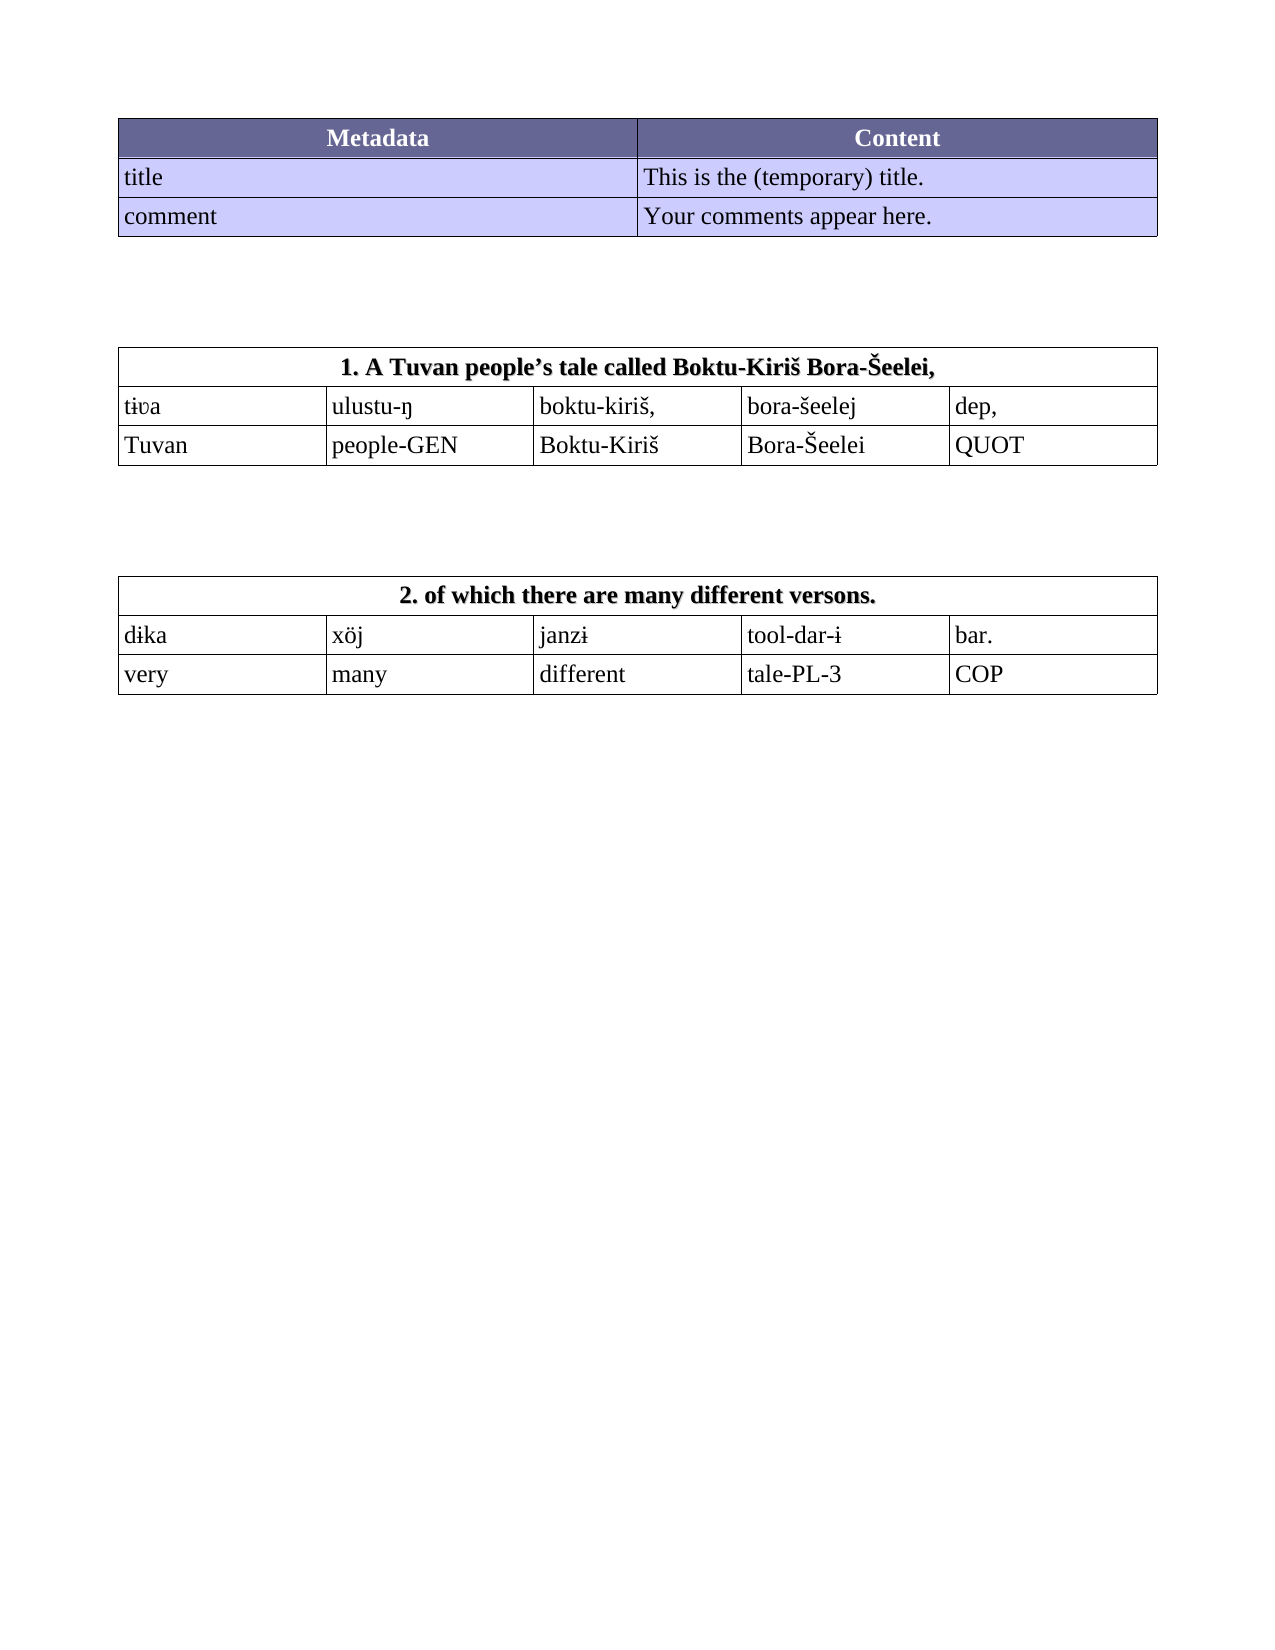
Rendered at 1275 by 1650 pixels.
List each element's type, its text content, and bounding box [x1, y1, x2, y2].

table_cell Bora-Šeelei [742, 426, 949, 465]
table_cell bora-šeelej [742, 387, 949, 425]
table_cell ulustu-ŋ [327, 387, 533, 425]
table_cell tɨʋa [119, 387, 326, 425]
table_cell xöj [327, 616, 533, 654]
table_cell tale-PL-3 [742, 655, 949, 693]
table_cell many [327, 655, 533, 693]
table_header Content [638, 119, 1157, 157]
table_cell dɨka [119, 616, 326, 654]
table_cell tool-dar-ɨ [742, 616, 949, 654]
table_cell This is the (temporary) title. [638, 159, 1157, 197]
table_cell COP [950, 655, 1157, 693]
table_header 1. A Tuvan people’s tale called Boktu-Kiriš Bora-Šeelei, [119, 348, 1157, 386]
table_cell people-GEN [327, 426, 533, 465]
table_cell very [119, 655, 326, 693]
table_cell dep, [950, 387, 1157, 425]
table_cell QUOT [950, 426, 1157, 465]
table_cell bar. [950, 616, 1157, 654]
table_cell comment [119, 198, 637, 236]
table_cell title [119, 159, 637, 197]
table_cell Your comments appear here. [638, 198, 1157, 236]
table_header Metadata [119, 119, 637, 157]
table_cell Boktu-Kiriš [534, 426, 741, 465]
table_header 2. of which there are many different versons. [119, 577, 1157, 615]
table_cell different [534, 655, 741, 693]
table_cell boktu-kiriš, [534, 387, 741, 425]
table_cell janzɨ [534, 616, 741, 654]
table_cell Tuvan [119, 426, 326, 465]
